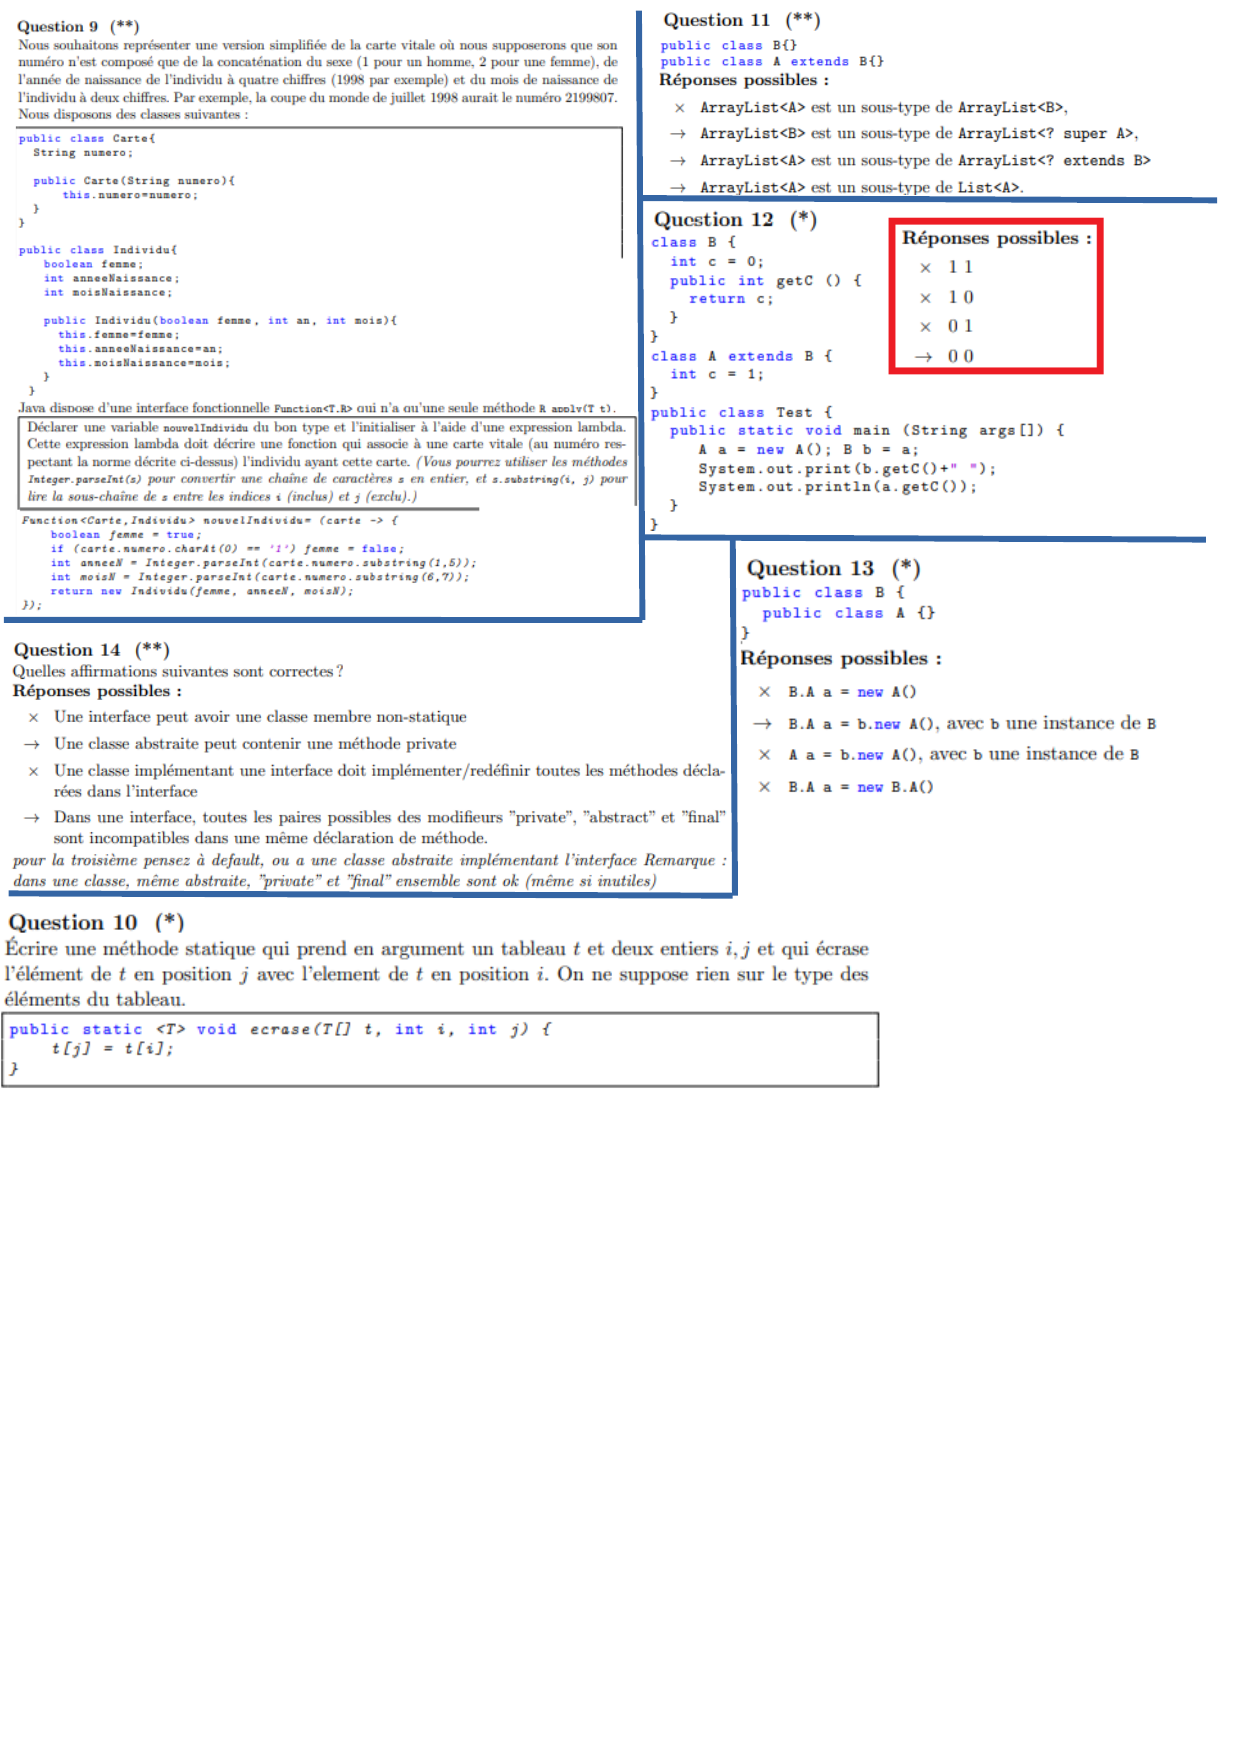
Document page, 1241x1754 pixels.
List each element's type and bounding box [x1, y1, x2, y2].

picture [15, 15, 639, 615]
picture [0, 907, 884, 1091]
picture [737, 552, 1171, 896]
picture [659, 11, 1152, 195]
picture [649, 207, 1108, 531]
picture [8, 635, 732, 892]
